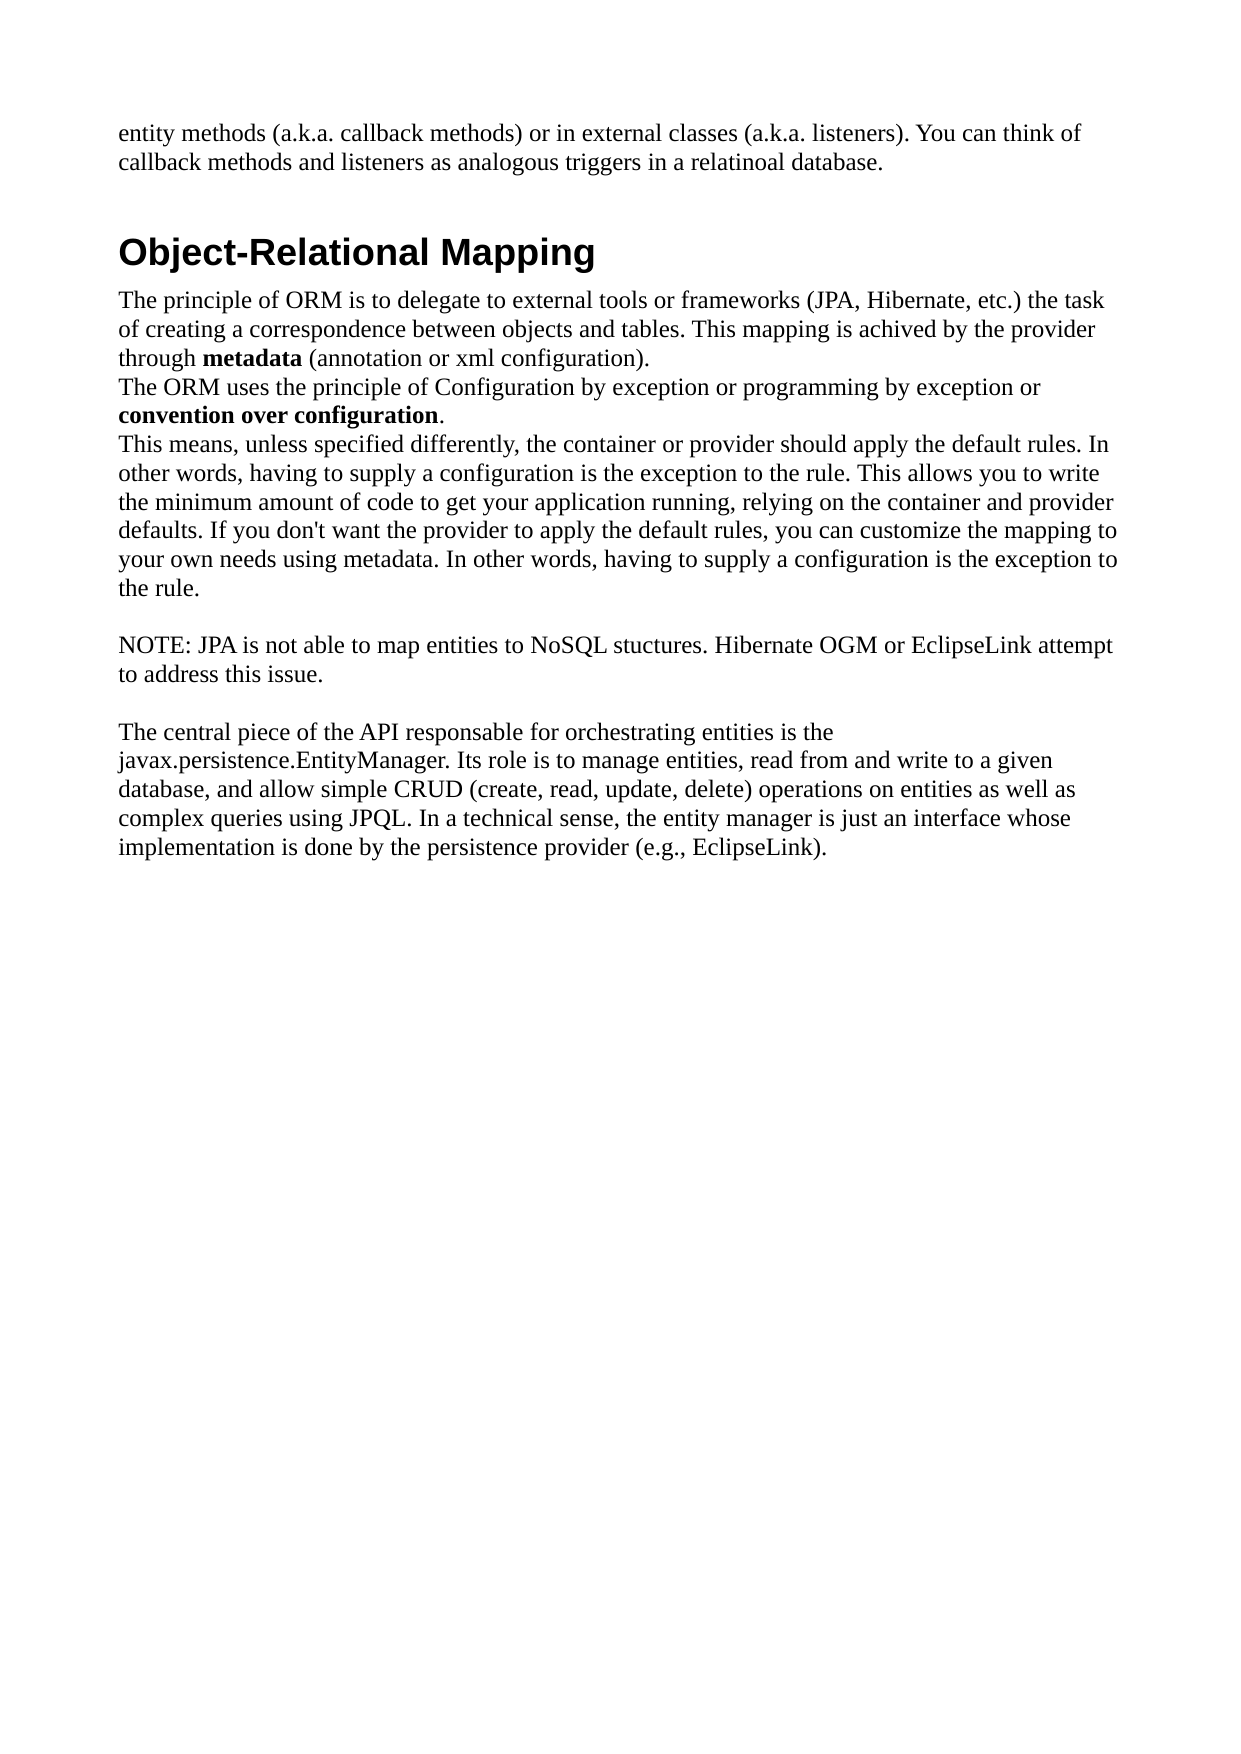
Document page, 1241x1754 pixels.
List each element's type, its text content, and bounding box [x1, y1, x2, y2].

text entity methods (a.k.a. callback methods) or in external classes (a.k.a. listeners). You can think of callback methods and listeners as analogous triggers in a relatinoal database. [118, 118, 1122, 176]
text The principle of ORM is to delegate to external tools or frameworks (JPA, Hibernate, etc.) the task of creating a correspondence between objects and tables. This mapping is achived by the provider through metadata (annotation or xml configuration). [118, 286, 1122, 372]
subtitle Object-Relational Mapping [118, 229, 1122, 273]
text This means, unless specified differently, the container or provider should apply the default rules. In other words, having to supply a configuration is the exception to the rule. This allows you to write the minimum amount of code to get your application running, relying on the container and provider defaults. If you don't want the provider to apply the default rules, you can customize the mapping to your own needs using metadata. In other words, having to supply a configuration is the exception to the rule. [118, 429, 1122, 602]
text The ORM uses the principle of Configuration by exception or programming by exception or convention over configuration. [118, 372, 1122, 429]
text The central piece of the API responsable for orchestrating entities is the javax.persistence.EntityManager. Its role is to manage entities, read from and write to a given database, and allow simple CRUD (create, read, update, delete) operations on entities as well as complex queries using JPQL. In a technical sense, the entity manager is just an interface whose implementation is done by the persistence provider (e.g., EclipseLink). [118, 717, 1122, 861]
text NOTE: JPA is not able to map entities to NoSQL stuctures. Hibernate OGM or EclipseLink attempt to address this issue. [118, 631, 1122, 688]
